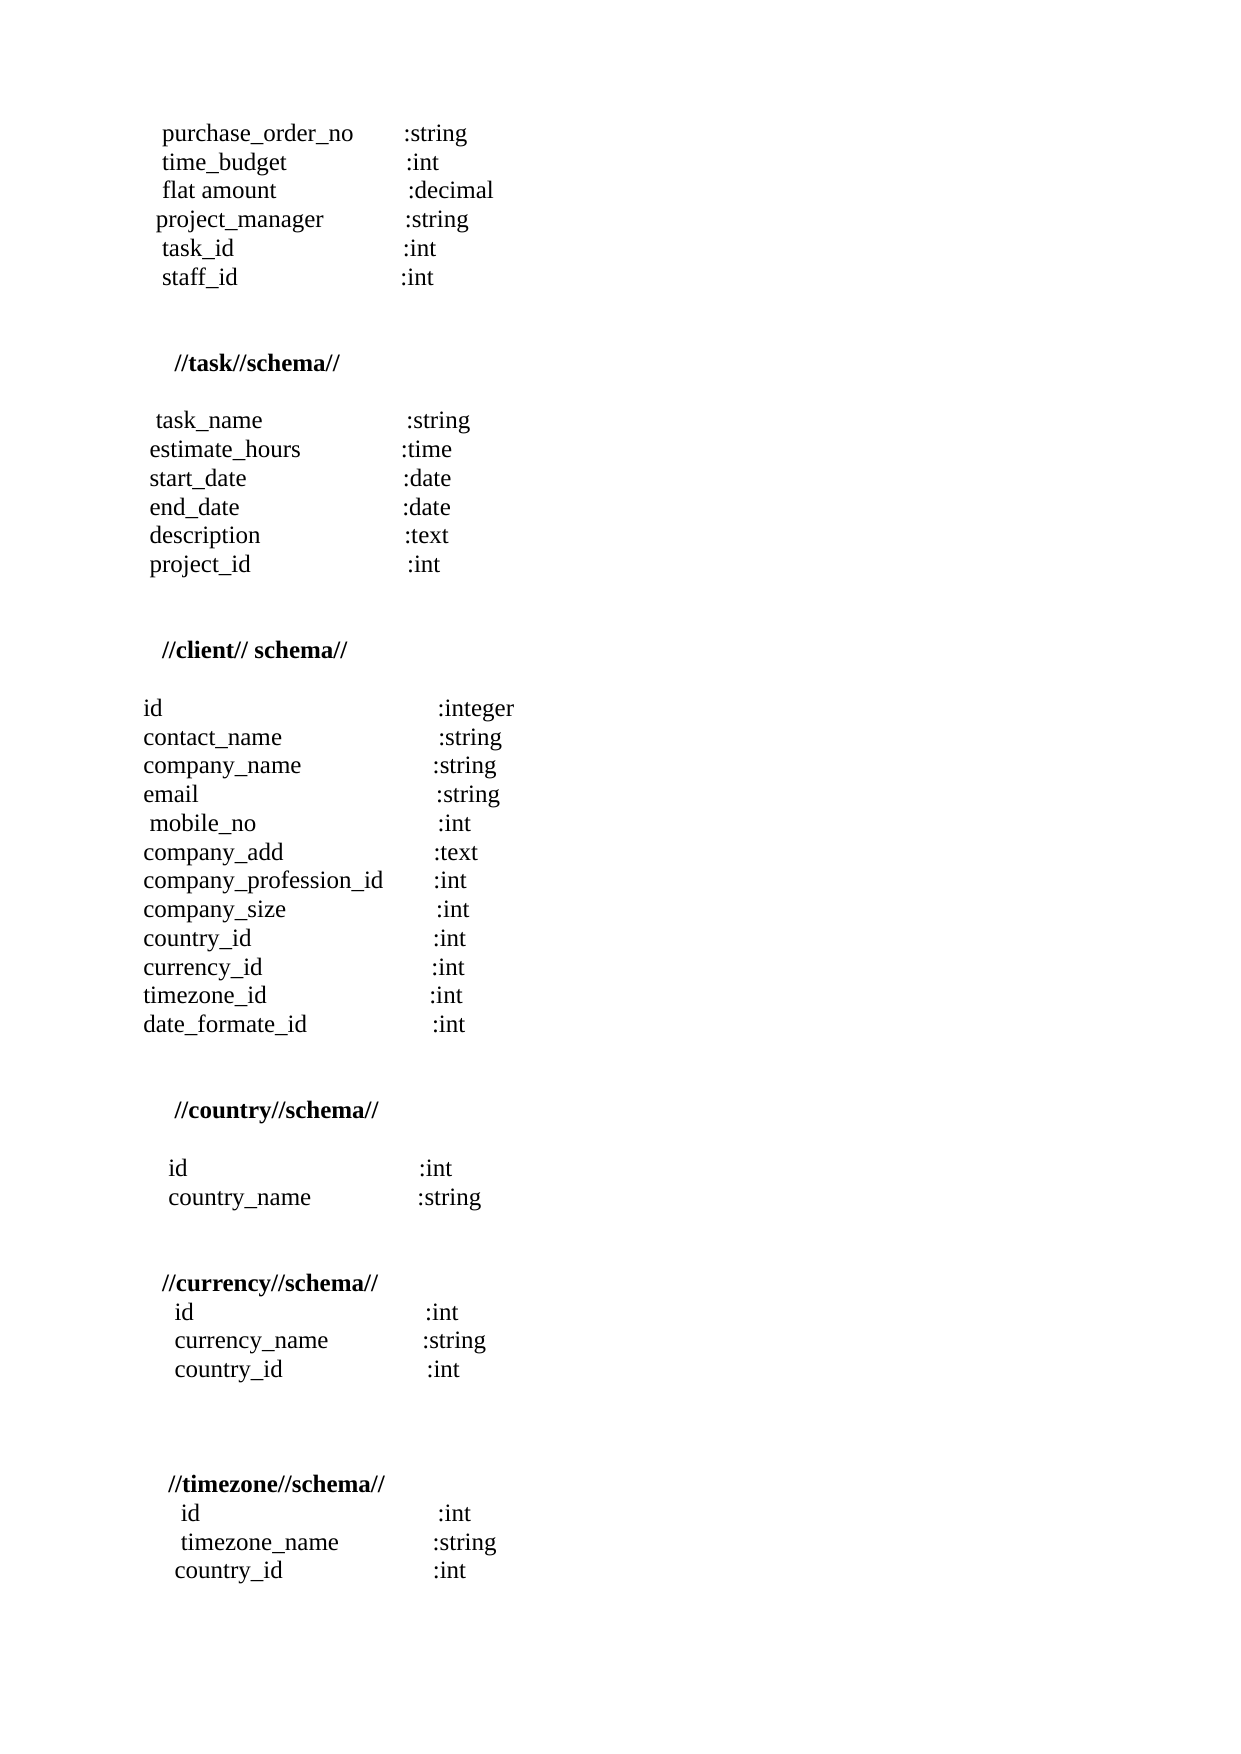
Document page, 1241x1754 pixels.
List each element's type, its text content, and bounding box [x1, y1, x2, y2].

text //currency//schema// [118, 1268, 1122, 1297]
text project_id :int [118, 549, 1122, 578]
text start_date :date [118, 463, 1122, 492]
text timezone_id :int [118, 981, 1122, 1009]
text country_id :int [118, 1354, 1122, 1383]
text task_id :int [118, 233, 1122, 262]
text id :int [118, 1297, 1122, 1326]
text project_manager :string [118, 204, 1122, 233]
text company_profession_id :int [118, 866, 1122, 894]
text //client// schema// [118, 636, 1122, 664]
text time_budget :int [118, 147, 1122, 176]
text date_formate_id :int [118, 1009, 1122, 1038]
text //country//schema// [118, 1096, 1122, 1124]
text //task//schema// [118, 348, 1122, 377]
text staff_id :int [118, 262, 1122, 291]
text company_name :string [118, 751, 1122, 779]
text currency_name :string [118, 1326, 1122, 1354]
text currency_id :int [118, 952, 1122, 981]
text estimate_hours :time [118, 434, 1122, 463]
text country_id :int [118, 1556, 1122, 1584]
text task_name :string [118, 406, 1122, 434]
text id :int [118, 1498, 1122, 1527]
text id :integer [118, 693, 1122, 722]
text description :text [118, 521, 1122, 549]
text country_name :string [118, 1182, 1122, 1211]
text timezone_name :string [118, 1527, 1122, 1556]
text contact_name :string [118, 722, 1122, 751]
text company_size :int [118, 894, 1122, 923]
text country_id :int [118, 923, 1122, 952]
text flat amount :decimal [118, 176, 1122, 204]
text email :string [118, 779, 1122, 808]
text end_date :date [118, 492, 1122, 521]
text purchase_order_no :string [118, 118, 1122, 147]
text mobile_no :int [118, 808, 1122, 837]
text //timezone//schema// [118, 1469, 1122, 1498]
text company_add :text [118, 837, 1122, 866]
text id :int [118, 1153, 1122, 1182]
